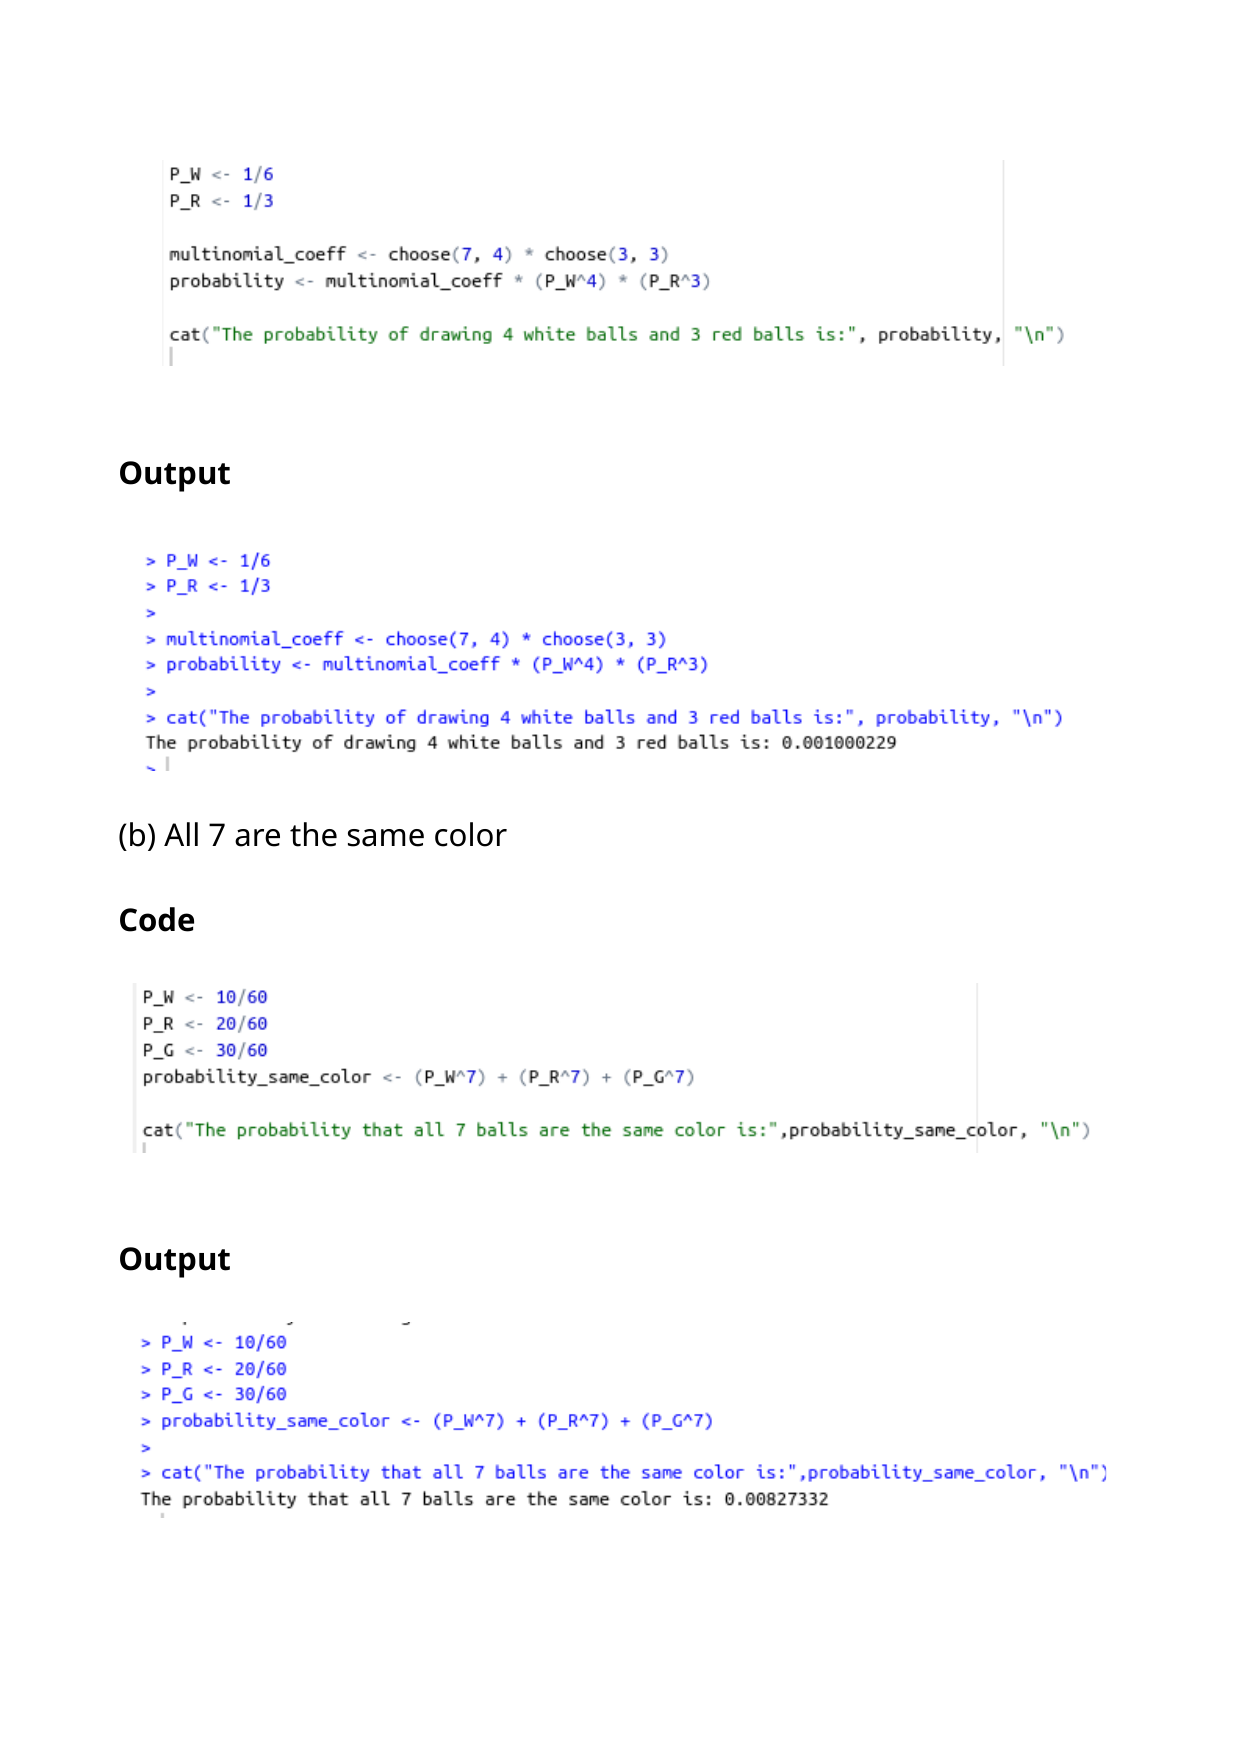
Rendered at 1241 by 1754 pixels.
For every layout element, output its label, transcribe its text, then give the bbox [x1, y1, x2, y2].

text Code [118, 898, 1122, 941]
picture [138, 545, 1071, 771]
picture [132, 983, 1108, 1153]
picture [133, 1322, 1107, 1518]
text Output [118, 451, 1122, 493]
text Output [118, 1237, 1122, 1280]
text (b) All 7 are the same color [118, 813, 1122, 855]
picture [162, 160, 1078, 366]
